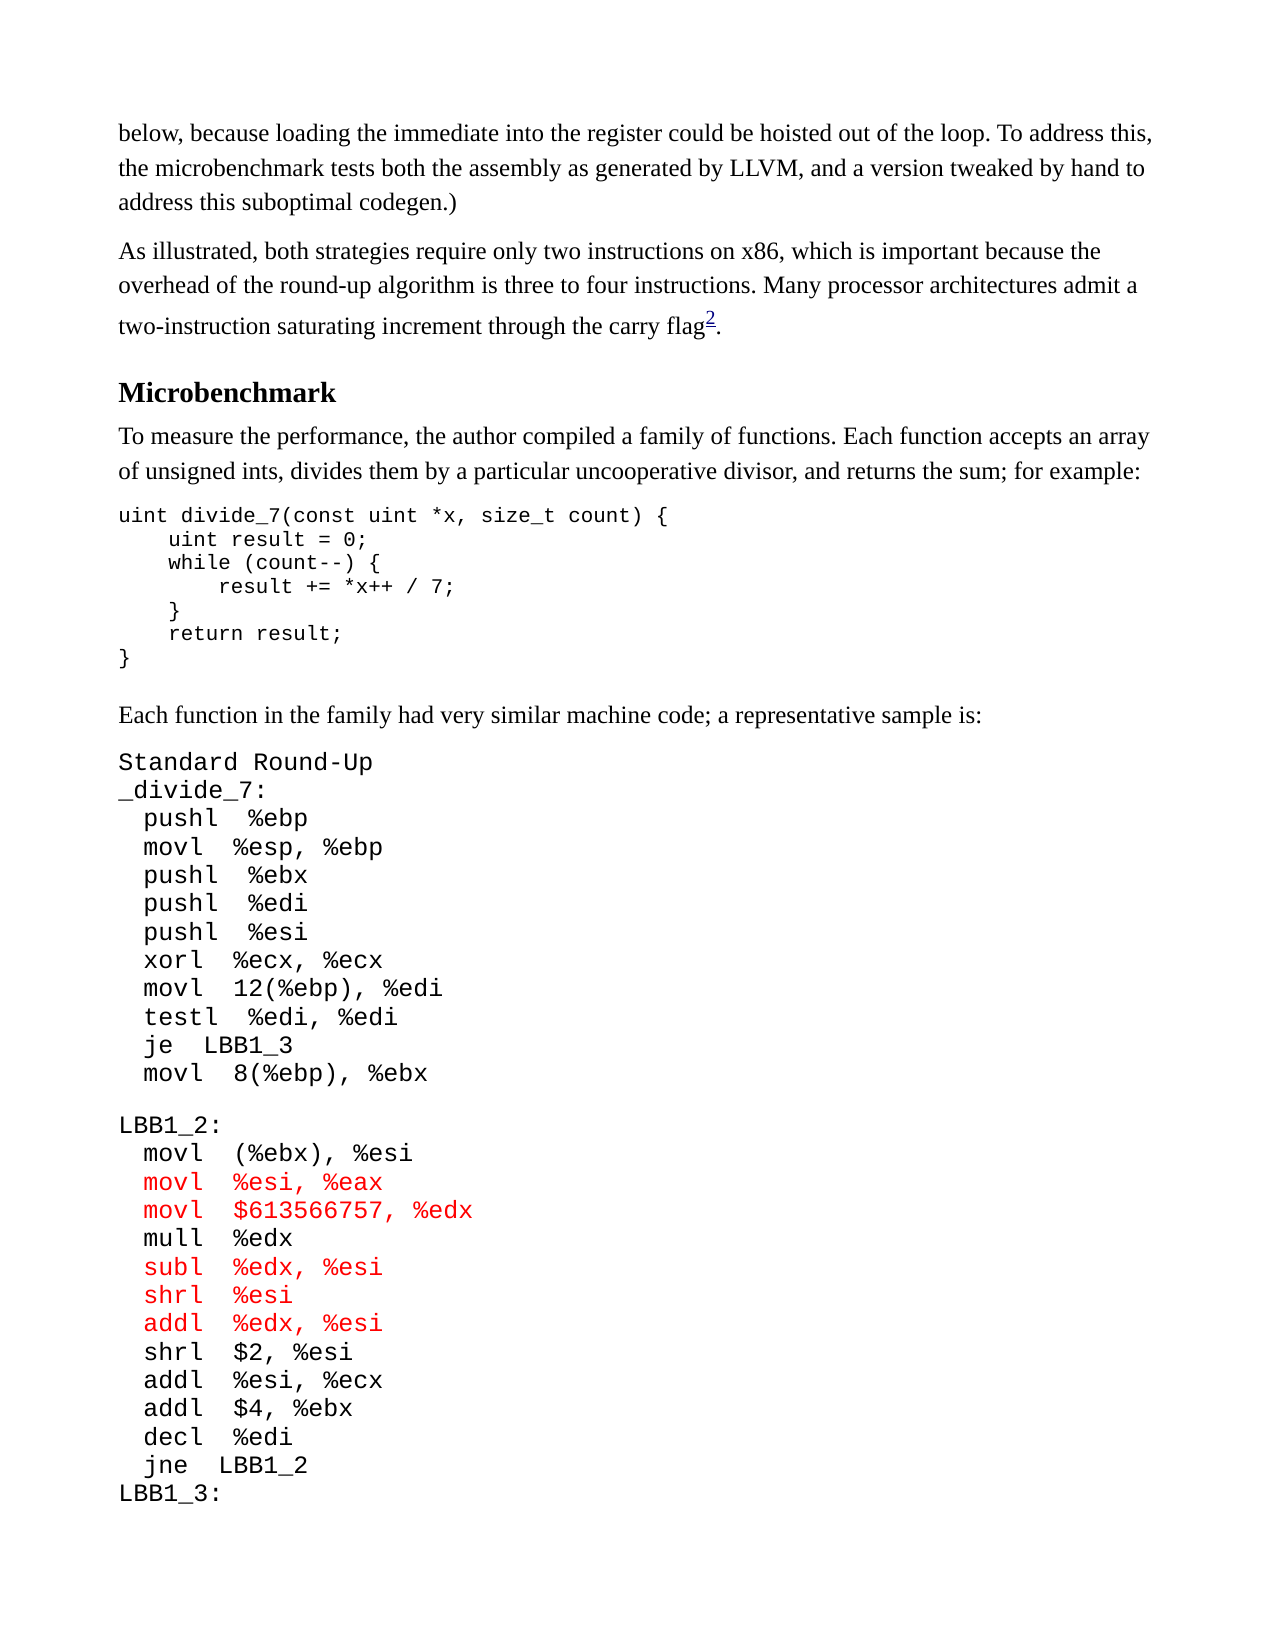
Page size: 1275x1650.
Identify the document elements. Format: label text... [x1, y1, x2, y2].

text decl %edi [118, 1424, 1157, 1453]
text movl 8(%ebp), %ebx [118, 1061, 1157, 1089]
text uint divide_7(const uint *x, size_t count) { [118, 505, 1157, 529]
text pushl %ebp [118, 806, 1157, 834]
text jne LBB1_2 [118, 1453, 1157, 1481]
text To measure the performance, the author compiled a family of functions. Each function accepts an array of unsigned ints, divides them by a particular uncooperative divisor, and returns the sum; for example: [118, 421, 1157, 485]
subtitle Microbenchmark [118, 375, 1157, 409]
text movl (%ebx), %esi [118, 1141, 1157, 1169]
text result += *x++ / 7; [118, 576, 1157, 599]
text je LBB1_3 [118, 1032, 1157, 1061]
text movl %esi, %eax [118, 1169, 1157, 1198]
text shrl %esi [118, 1283, 1157, 1311]
text As illustrated, both strategies require only two instructions on x86, which is important because the overhead of the round-up algorithm is three to four instructions. Many processor architectures admit a two-instruction saturating increment through the carry flag2. [118, 236, 1157, 339]
text return result; [118, 623, 1157, 647]
text pushl %edi [118, 891, 1157, 919]
text movl $613566757, %edx [118, 1198, 1157, 1226]
text shrl $2, %esi [118, 1339, 1157, 1368]
text addl %esi, %ecx [118, 1368, 1157, 1396]
text addl %edx, %esi [118, 1311, 1157, 1339]
text xorl %ecx, %ecx [118, 947, 1157, 976]
text uint result = 0; [118, 529, 1157, 552]
text movl %esp, %ebp [118, 834, 1157, 862]
text while (count--) { [118, 552, 1157, 576]
text movl 12(%ebp), %edi [118, 976, 1157, 1004]
text LBB1_2: [118, 1113, 1157, 1141]
text Standard Round-Up [118, 749, 1157, 777]
text testl %edi, %edi [118, 1004, 1157, 1032]
text pushl %ebx [118, 862, 1157, 891]
text _divide_7: [118, 777, 1157, 806]
text addl $4, %ebx [118, 1396, 1157, 1424]
text below, because loading the immediate into the register could be hoisted out of the loop. To address this, the microbenchmark tests both the assembly as generated by LLVM, and a version tweaked by hand to address this suboptimal codegen.) [118, 118, 1157, 216]
text Each function in the family had very similar machine code; a representative sample is: [118, 700, 1157, 729]
text } [118, 599, 1157, 623]
text LBB1_3: [118, 1481, 1157, 1509]
text subl %edx, %esi [118, 1254, 1157, 1283]
text pushl %esi [118, 919, 1157, 947]
text } [118, 647, 1157, 671]
text mull %edx [118, 1226, 1157, 1254]
